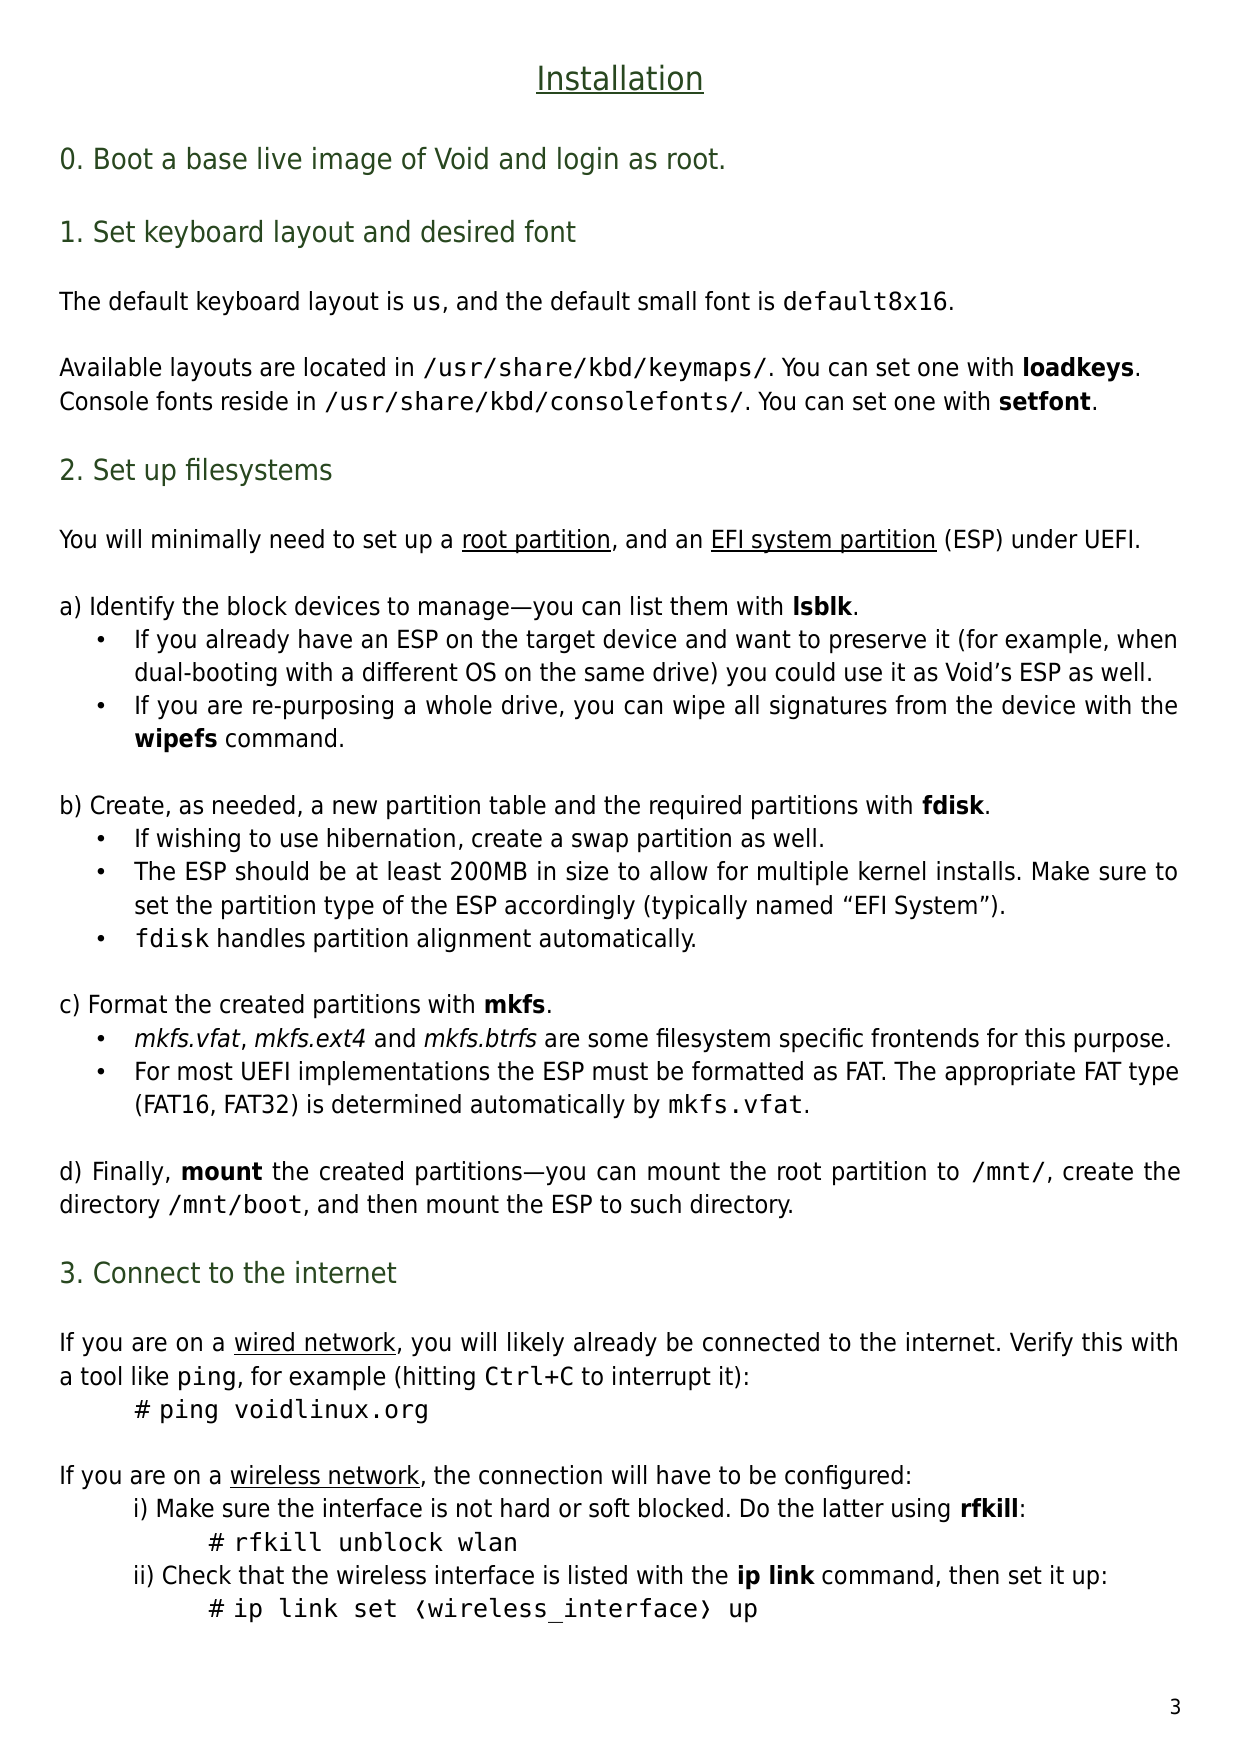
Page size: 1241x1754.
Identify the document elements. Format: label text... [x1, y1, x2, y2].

list If wishing to use hibernation, create a swap partition as well. [97, 824, 1181, 853]
text The default keyboard layout is us, and the default small font is default8x16. [59, 287, 1181, 316]
text # ping voidlinux.org [59, 1395, 1181, 1424]
subtitle 3. Connect to the internet [59, 1257, 1181, 1291]
text ii) Check that the wireless interface is listed with the ip link command, then set it up: [59, 1561, 1181, 1590]
list For most UEFI implementations the ESP must be formatted as FAT. The appropriate FAT type (FAT16, FAT32) is determined automatically by mkfs.vfat. [97, 1057, 1181, 1119]
text If you are on a wireless network, the connection will have to be configured: [59, 1462, 1181, 1491]
subtitle 1. Set keyboard layout and desired font [59, 215, 1181, 249]
list If you already have an ESP on the target device and want to preserve it (for example, when dual-booting with a different OS on the same drive) you could use it as Void’s ESP as well. [97, 625, 1181, 687]
subtitle 0. Boot a base live image of Void and login as root. [59, 143, 1181, 177]
text # rfkill unblock wlan [59, 1528, 1181, 1557]
text # ip link set ❬wireless_interface❭ up [59, 1594, 1181, 1623]
list The ESP should be at least 200MB in size to allow for multiple kernel installs. Make sure to set the partition type of the ESP accordingly (typically named “EFI System”). [97, 858, 1181, 920]
text Available layouts are located in /usr/share/kbd/keymaps/. You can set one with loadkeys. [59, 354, 1181, 383]
list If you are re-purposing a whole drive, you can wipe all signatures from the device with the wipefs command. [97, 692, 1181, 754]
list fdisk handles partition alignment automatically. [97, 924, 1181, 953]
text a) Identify the block devices to manage—you can list them with lsblk. [59, 592, 1181, 621]
text You will minimally need to set up a root partition, and an EFI system partition (ESP) under UEFI. [59, 526, 1181, 554]
subtitle Installation [59, 59, 1181, 98]
text If you are on a wired network, you will likely already be connected to the internet. Verify this with a tool like ping, for example (hitting Ctrl+C to interrupt it): [59, 1329, 1181, 1391]
text b) Create, as needed, a new partition table and the required partitions with fdisk. [59, 791, 1181, 820]
list mkfs.vfat, mkfs.ext4 and mkfs.btrfs are some filesystem specific frontends for this purpose. [97, 1024, 1181, 1053]
text i) Make sure the interface is not hard or soft blocked. Do the latter using rfkill: [59, 1495, 1181, 1524]
subtitle 2. Set up filesystems [59, 453, 1181, 487]
text Console fonts reside in /usr/share/kbd/consolefonts/. You can set one with setfont. [59, 387, 1181, 416]
text c) Format the created partitions with mkfs. [59, 991, 1181, 1020]
text d) Finally, mount the created partitions—you can mount the root partition to /mnt/, create the directory /mnt/boot, and then mount the ESP to such directory. [59, 1157, 1181, 1219]
